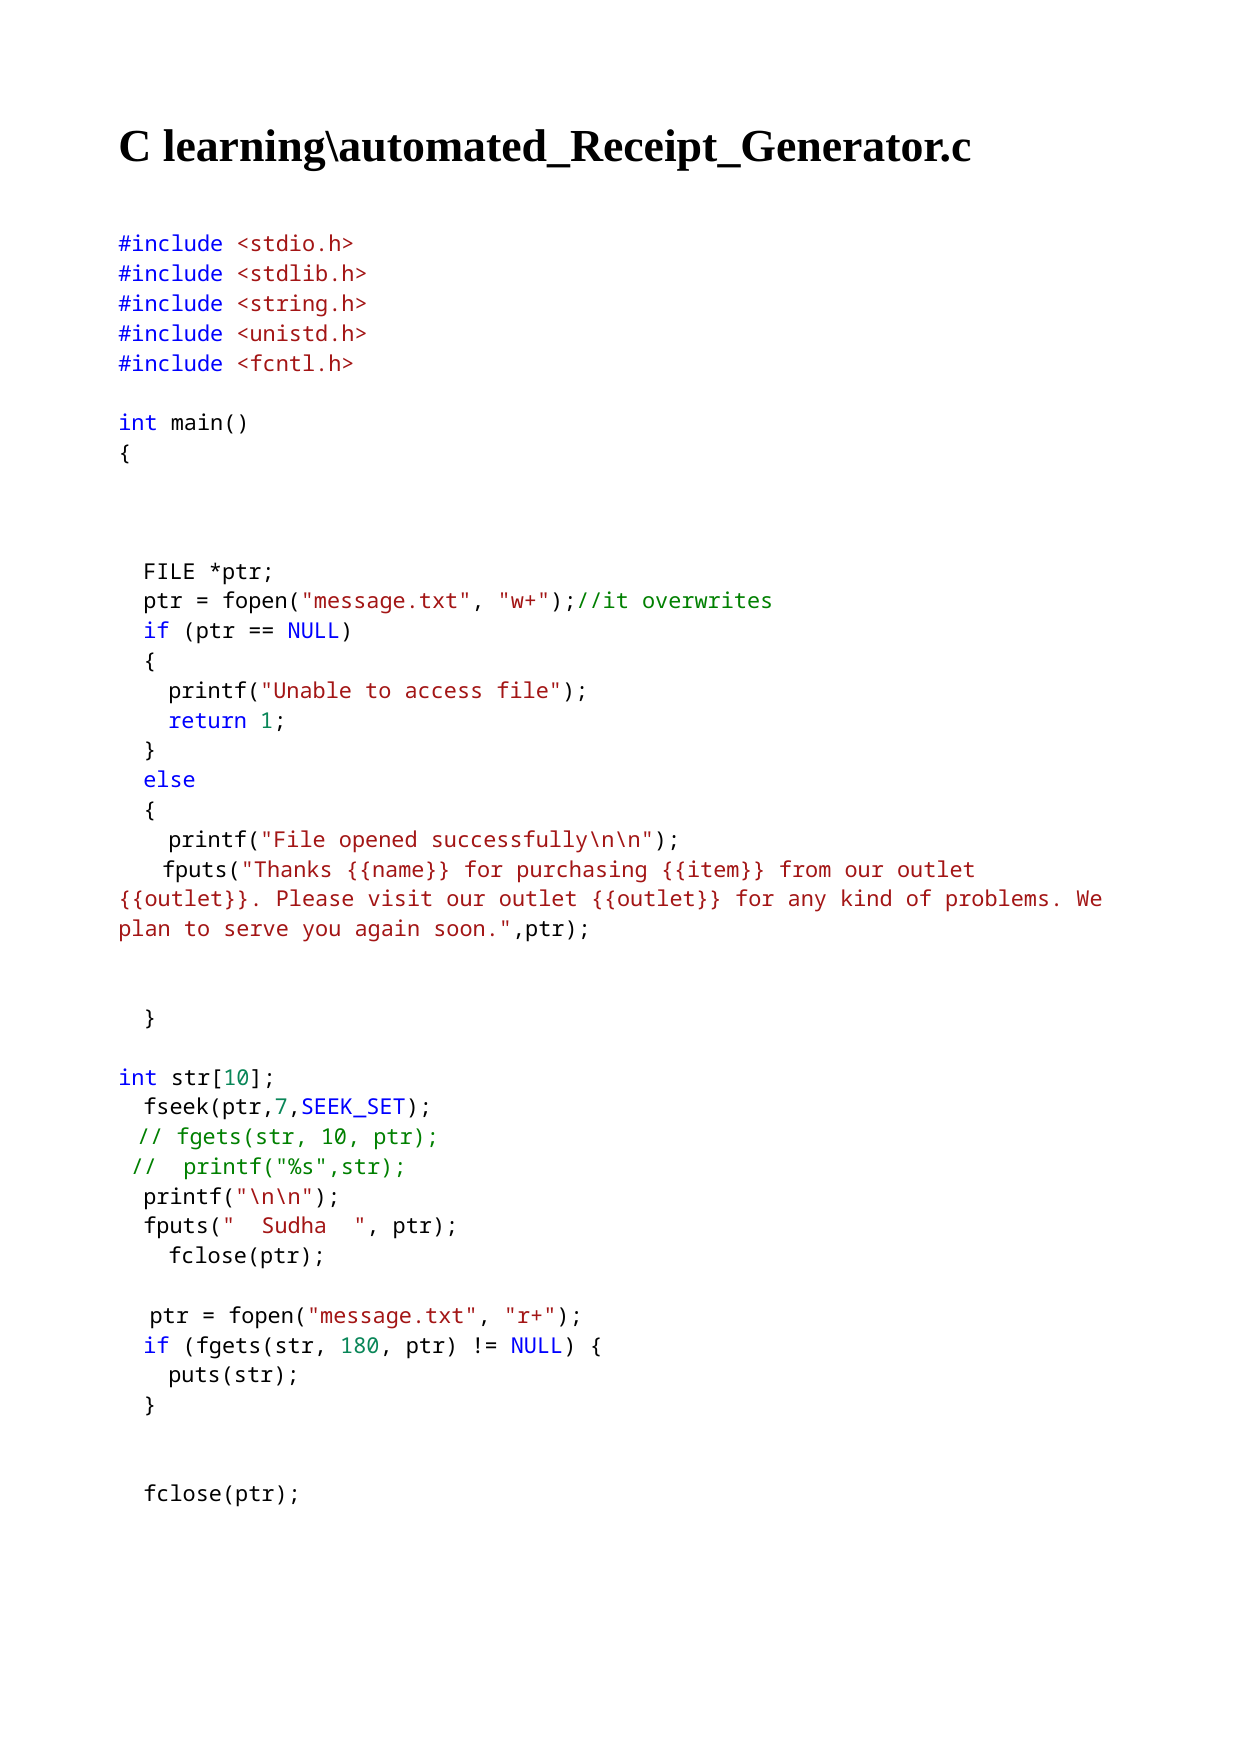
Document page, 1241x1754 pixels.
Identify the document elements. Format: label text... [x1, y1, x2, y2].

text { [118, 437, 1122, 467]
text FILE *ptr; [118, 556, 1122, 585]
text #include <stdlib.h> [118, 258, 1122, 288]
text printf("\n\n"); [118, 1181, 1122, 1211]
text } [118, 734, 1122, 764]
text int main() [118, 407, 1122, 437]
text // fgets(str, 10, ptr); [118, 1121, 1122, 1151]
text #include <string.h> [118, 288, 1122, 318]
text fputs(" Sudha ", ptr); [118, 1211, 1122, 1240]
text #include <unistd.h> [118, 318, 1122, 347]
text fclose(ptr); [118, 1240, 1122, 1270]
text } [118, 1002, 1122, 1032]
text printf("Unable to access file"); [118, 675, 1122, 704]
text } [118, 1389, 1122, 1419]
text #include <fcntl.h> [118, 347, 1122, 377]
text ptr = fopen("message.txt", "w+");//it overwrites [118, 585, 1122, 615]
text ptr = fopen("message.txt", "r+"); [118, 1300, 1122, 1329]
text return 1; [118, 704, 1122, 734]
text fputs("Thanks {{name}} for purchasing {{item}} from our outlet {{outlet}}. Please visit our outlet {{outlet}} for any kind of problems. We plan to serve you again soon.",ptr); [118, 853, 1122, 943]
text fclose(ptr); [118, 1478, 1122, 1508]
text C learning\automated_Receipt_Generator.c [118, 118, 1122, 171]
text else [118, 764, 1122, 794]
text puts(str); [118, 1359, 1122, 1389]
text printf("File opened successfully\n\n"); [118, 824, 1122, 853]
text { [118, 794, 1122, 824]
text if (fgets(str, 180, ptr) != NULL) { [118, 1329, 1122, 1359]
text if (ptr == NULL) [118, 615, 1122, 645]
text #include <stdio.h> [118, 228, 1122, 258]
text { [118, 645, 1122, 675]
text int str[10]; [118, 1062, 1122, 1091]
text fseek(ptr,7,SEEK_SET); [118, 1091, 1122, 1121]
text // printf("%s",str); [118, 1151, 1122, 1181]
